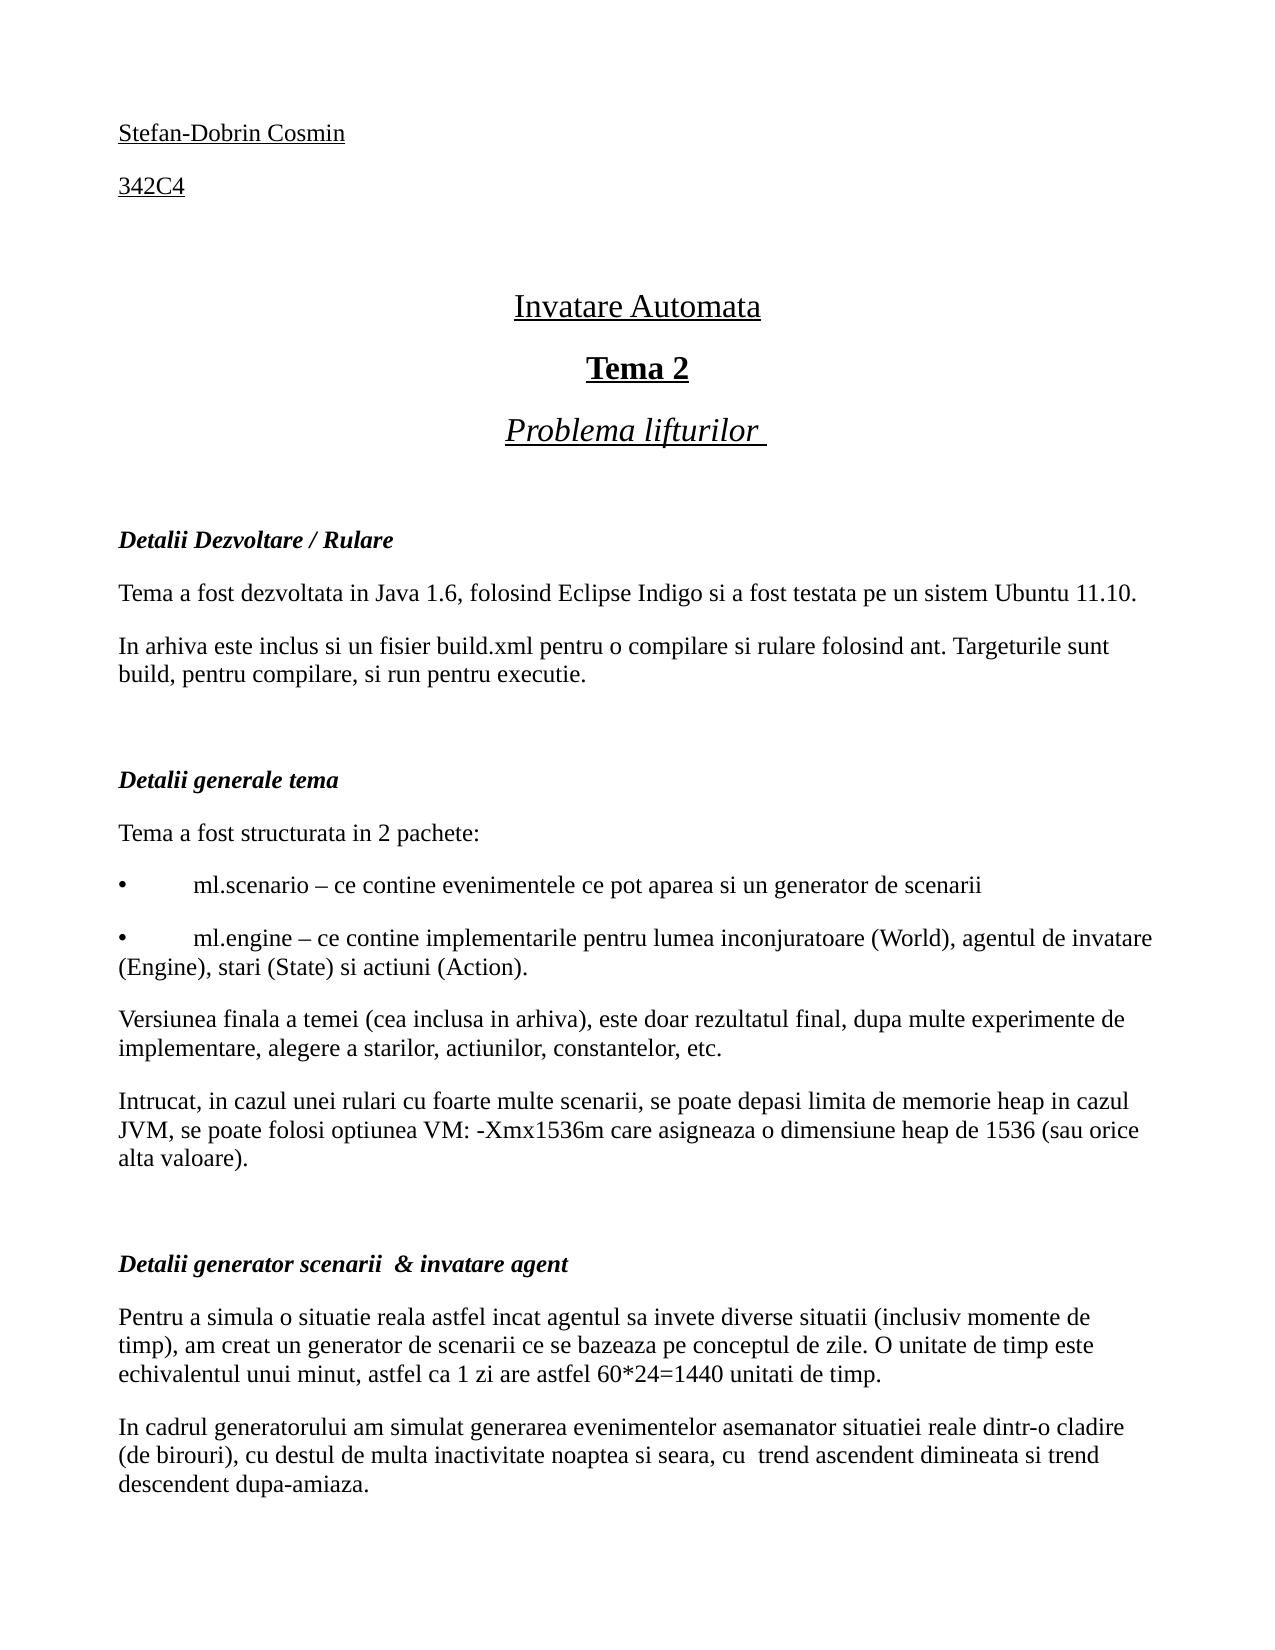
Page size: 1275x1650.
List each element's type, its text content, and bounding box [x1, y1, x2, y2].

list ml.engine – ce contine implementarile pentru lumea inconjuratoare (World), agentul de invatare (Engine), stari (State) si actiuni (Action). [118, 923, 1157, 981]
text Tema a fost dezvoltata in Java 1.6, folosind Eclipse Indigo si a fost testata pe un sistem Ubuntu 11.10. [118, 578, 1157, 607]
text In cadrul generatorului am simulat generarea evenimentelor asemanator situatiei reale dintr-o cladire (de birouri), cu destul de multa inactivitate noaptea si seara, cu trend ascendent dimineata si trend descendent dupa-amiaza. [118, 1412, 1157, 1498]
text Detalii Dezvoltare / Rulare [118, 525, 1157, 554]
text Tema 2 [118, 348, 1157, 386]
text Pentru a simula o situatie reala astfel incat agentul sa invete diverse situatii (inclusiv momente de timp), am creat un generator de scenarii ce se bazeaza pe conceptul de zile. O unitate de timp este echivalentul unui minut, astfel ca 1 zi are astfel 60*24=1440 unitati de timp. [118, 1302, 1157, 1388]
text Detalii generator scenarii & invatare agent [118, 1249, 1157, 1278]
text Tema a fost structurata in 2 pachete: [118, 818, 1157, 846]
text Problema lifturilor [118, 410, 1157, 449]
text Detalii generale tema [118, 765, 1157, 794]
text Versiunea finala a temei (cea inclusa in arhiva), este doar rezultatul final, dupa multe experimente de implementare, alegere a starilor, actiunilor, constantelor, etc. [118, 1004, 1157, 1062]
list ml.scenario – ce contine evenimentele ce pot aparea si un generator de scenarii [118, 870, 1157, 899]
text Invatare Automata [118, 286, 1157, 324]
text 342C4 [118, 171, 1157, 199]
text Stefan-Dobrin Cosmin [118, 118, 1157, 147]
text Intrucat, in cazul unei rulari cu foarte multe scenarii, se poate depasi limita de memorie heap in cazul JVM, se poate folosi optiunea VM: -Xmx1536m care asigneaza o dimensiune heap de 1536 (sau orice alta valoare). [118, 1086, 1157, 1172]
text In arhiva este inclus si un fisier build.xml pentru o compilare si rulare folosind ant. Targeturile sunt build, pentru compilare, si run pentru executie. [118, 631, 1157, 688]
